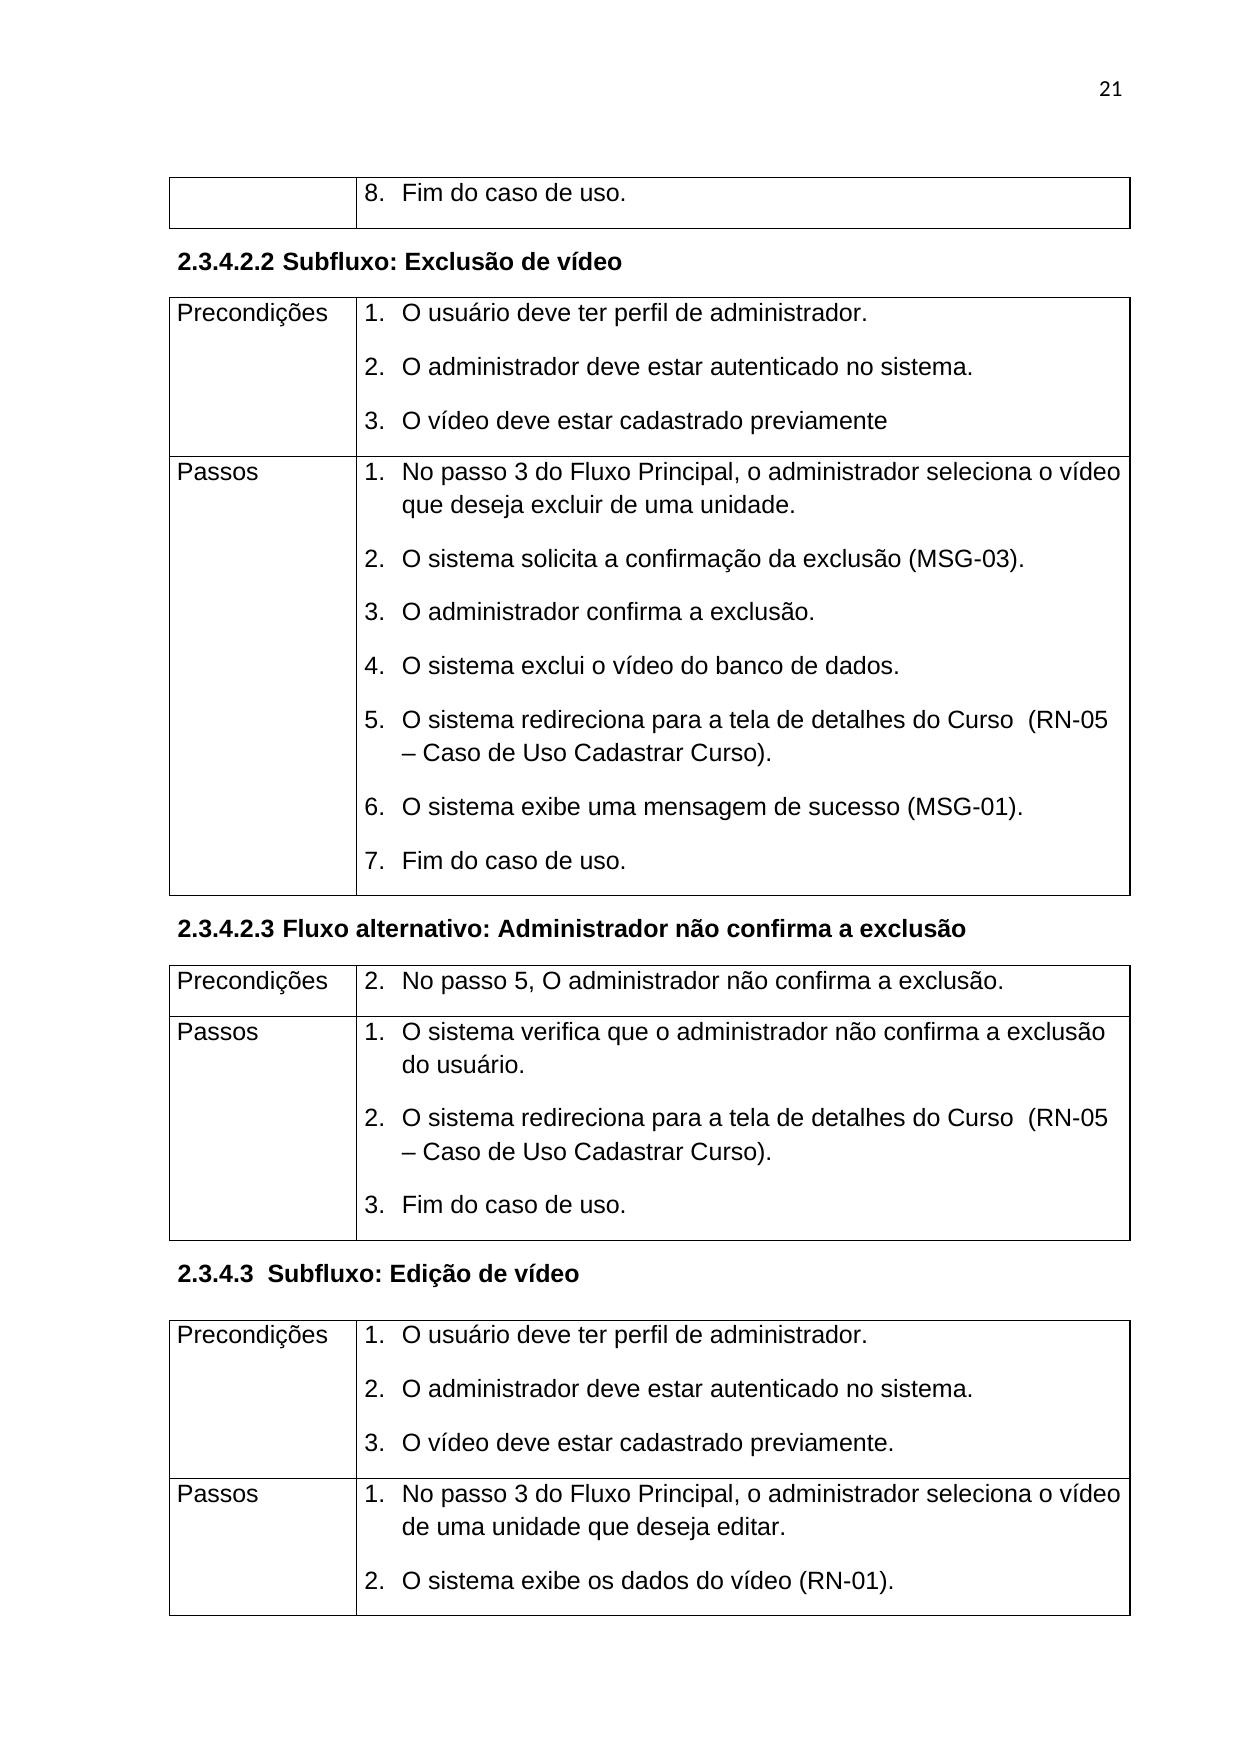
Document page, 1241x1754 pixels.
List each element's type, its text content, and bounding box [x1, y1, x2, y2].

table_header Precondições [170, 1321, 356, 1478]
table_cell No passo 3 do Fluxo Principal, o administrador seleciona o vídeo de uma unidade que deseja editar. O sistema exibe os dados do vídeo (RN-01). O administrador altera os dados desejados (RN-01, RN,02). O administrador confirma a edição. O sistema armazena o vídeo. O sistema redireciona para a tela de detalhes do Curso (RN-05 – Caso de Uso Cadastrar Curso). O sistema exibe uma mensagem de sucesso (MSG-01). Fim do caso de uso. [357, 1479, 1129, 1615]
table_cell Passos [170, 457, 356, 895]
table_cell Passos [170, 1017, 356, 1240]
subtitle Subfluxo: Edição de vídeo [177, 1259, 1122, 1287]
table_cell Passos [170, 1479, 356, 1615]
table_header No passo 5, O administrador não confirma a exclusão. [357, 966, 1129, 1016]
table_cell No passo 3 do Fluxo Principal, o administrador seleciona a unidade em que deseja cadastrar o vídeo. O sistema exibe a tela de cadastro de vídeo. O administrador informa os dados do vídeo (RN-01, RN-02). O administrador confirma as informações. O sistema armazena o vídeo. O sistema redireciona para a tela de detalhes do Curso (RN-05 – Caso de Uso Cadastrar Curso). O sistema exibe uma mensagem de sucesso (MSG-01). Fim do caso de uso. [357, 178, 1129, 228]
subtitle Fluxo alternativo: Administrador não confirma a exclusão [177, 914, 1122, 943]
subtitle Subfluxo: Exclusão de vídeo [177, 247, 1122, 275]
table_header Precondições [170, 966, 356, 1016]
table_cell O sistema verifica que o administrador não confirma a exclusão do usuário. O sistema redireciona para a tela de detalhes do Curso (RN-05 – Caso de Uso Cadastrar Curso). Fim do caso de uso. [357, 1017, 1129, 1240]
table_cell No passo 3 do Fluxo Principal, o administrador seleciona o vídeo que deseja excluir de uma unidade. O sistema solicita a confirmação da exclusão (MSG-03). O administrador confirma a exclusão. O sistema exclui o vídeo do banco de dados. O sistema redireciona para a tela de detalhes do Curso (RN-05 – Caso de Uso Cadastrar Curso). O sistema exibe uma mensagem de sucesso (MSG-01). Fim do caso de uso. [357, 457, 1129, 895]
table_header O usuário deve ter perfil de administrador. O administrador deve estar autenticado no sistema. O vídeo deve estar cadastrado previamente [357, 298, 1129, 456]
table_header O usuário deve ter perfil de administrador. O administrador deve estar autenticado no sistema. O vídeo deve estar cadastrado previamente. [357, 1321, 1129, 1478]
table_cell [170, 178, 356, 228]
table_header Precondições [170, 298, 356, 456]
